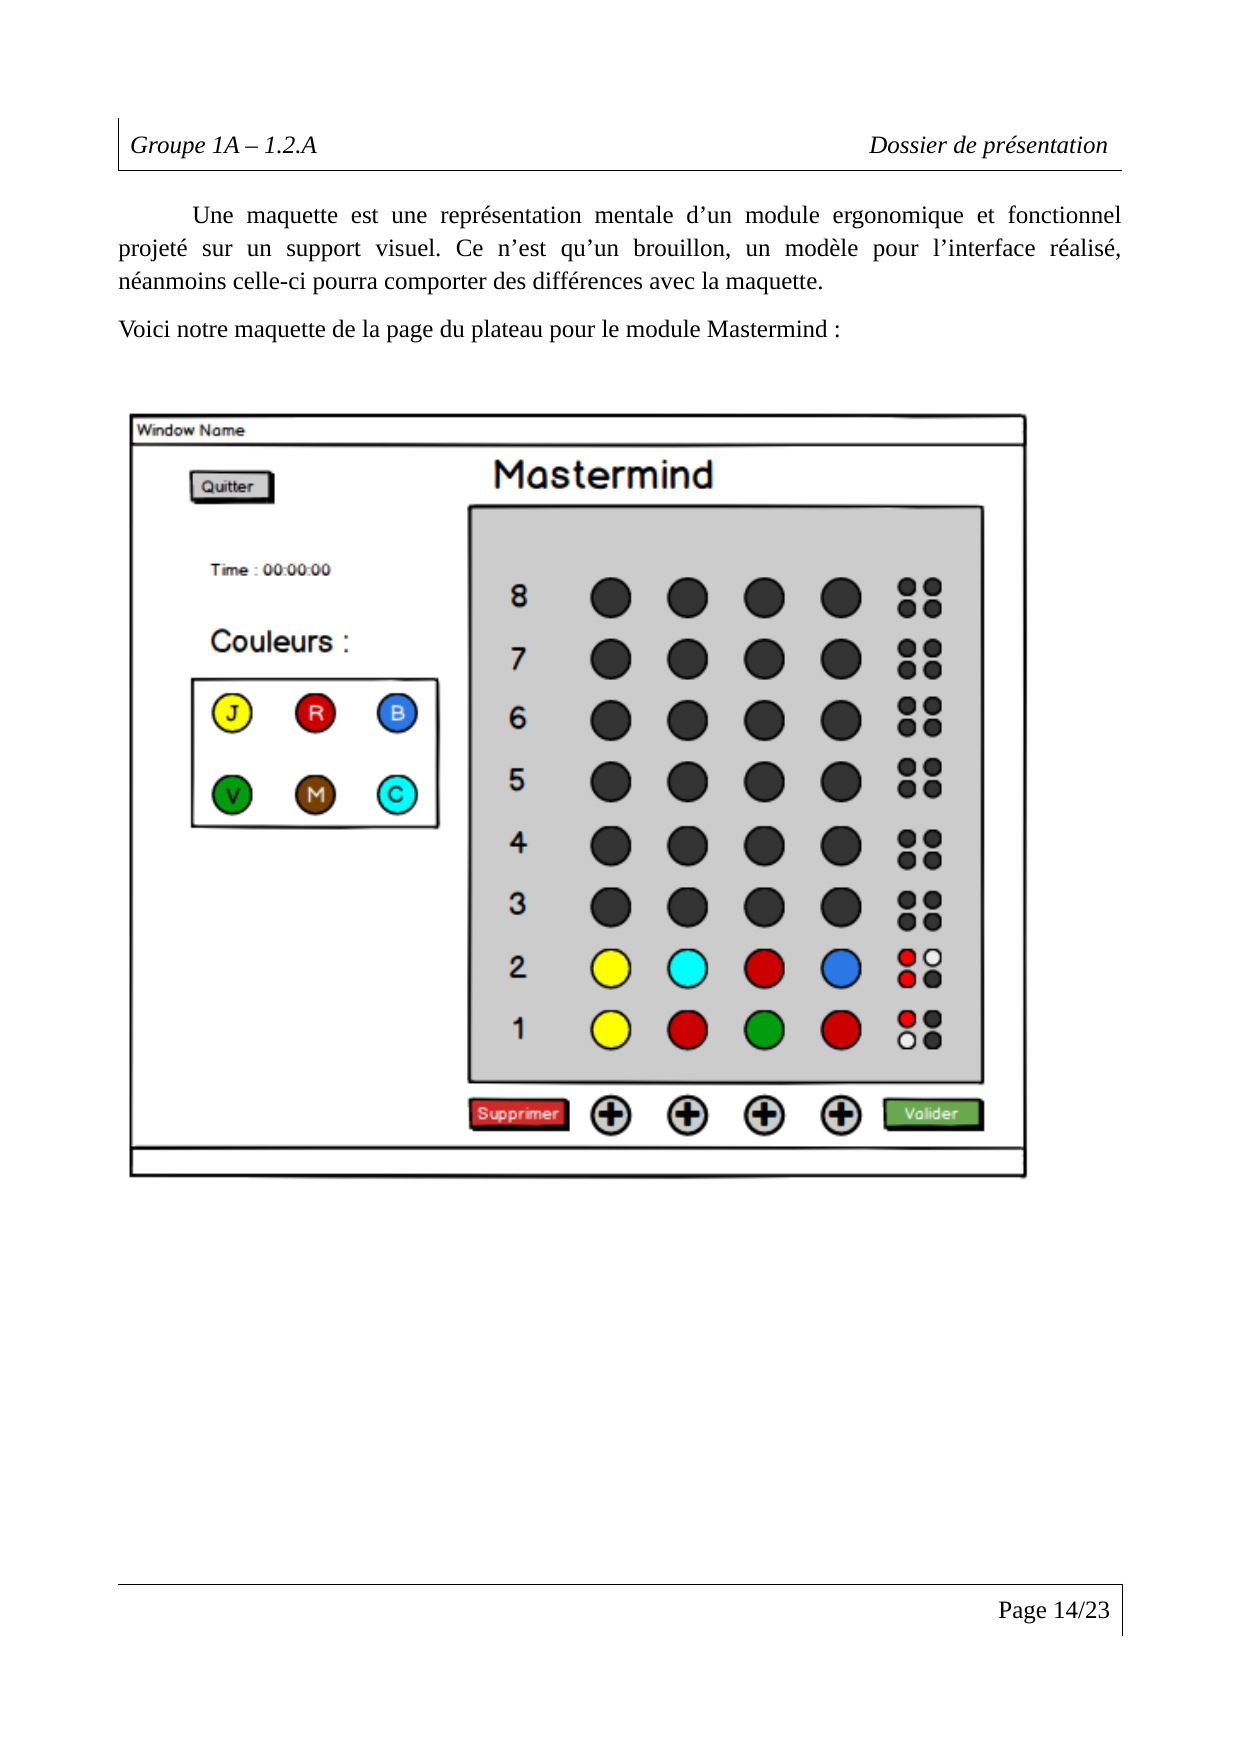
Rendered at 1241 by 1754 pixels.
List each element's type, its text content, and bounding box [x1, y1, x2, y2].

picture [118, 409, 1034, 1186]
text Voici notre maquette de la page du plateau pour le module Mastermind : [118, 314, 1122, 343]
text Une maquette est une représentation mentale d’un module ergonomique et fonctionnel projeté sur un support visuel. Ce n’est qu’un brouillon, un modèle pour l’interface réalisé, néanmoins celle-ci pourra comporter des différences avec la maquette. [118, 200, 1122, 295]
